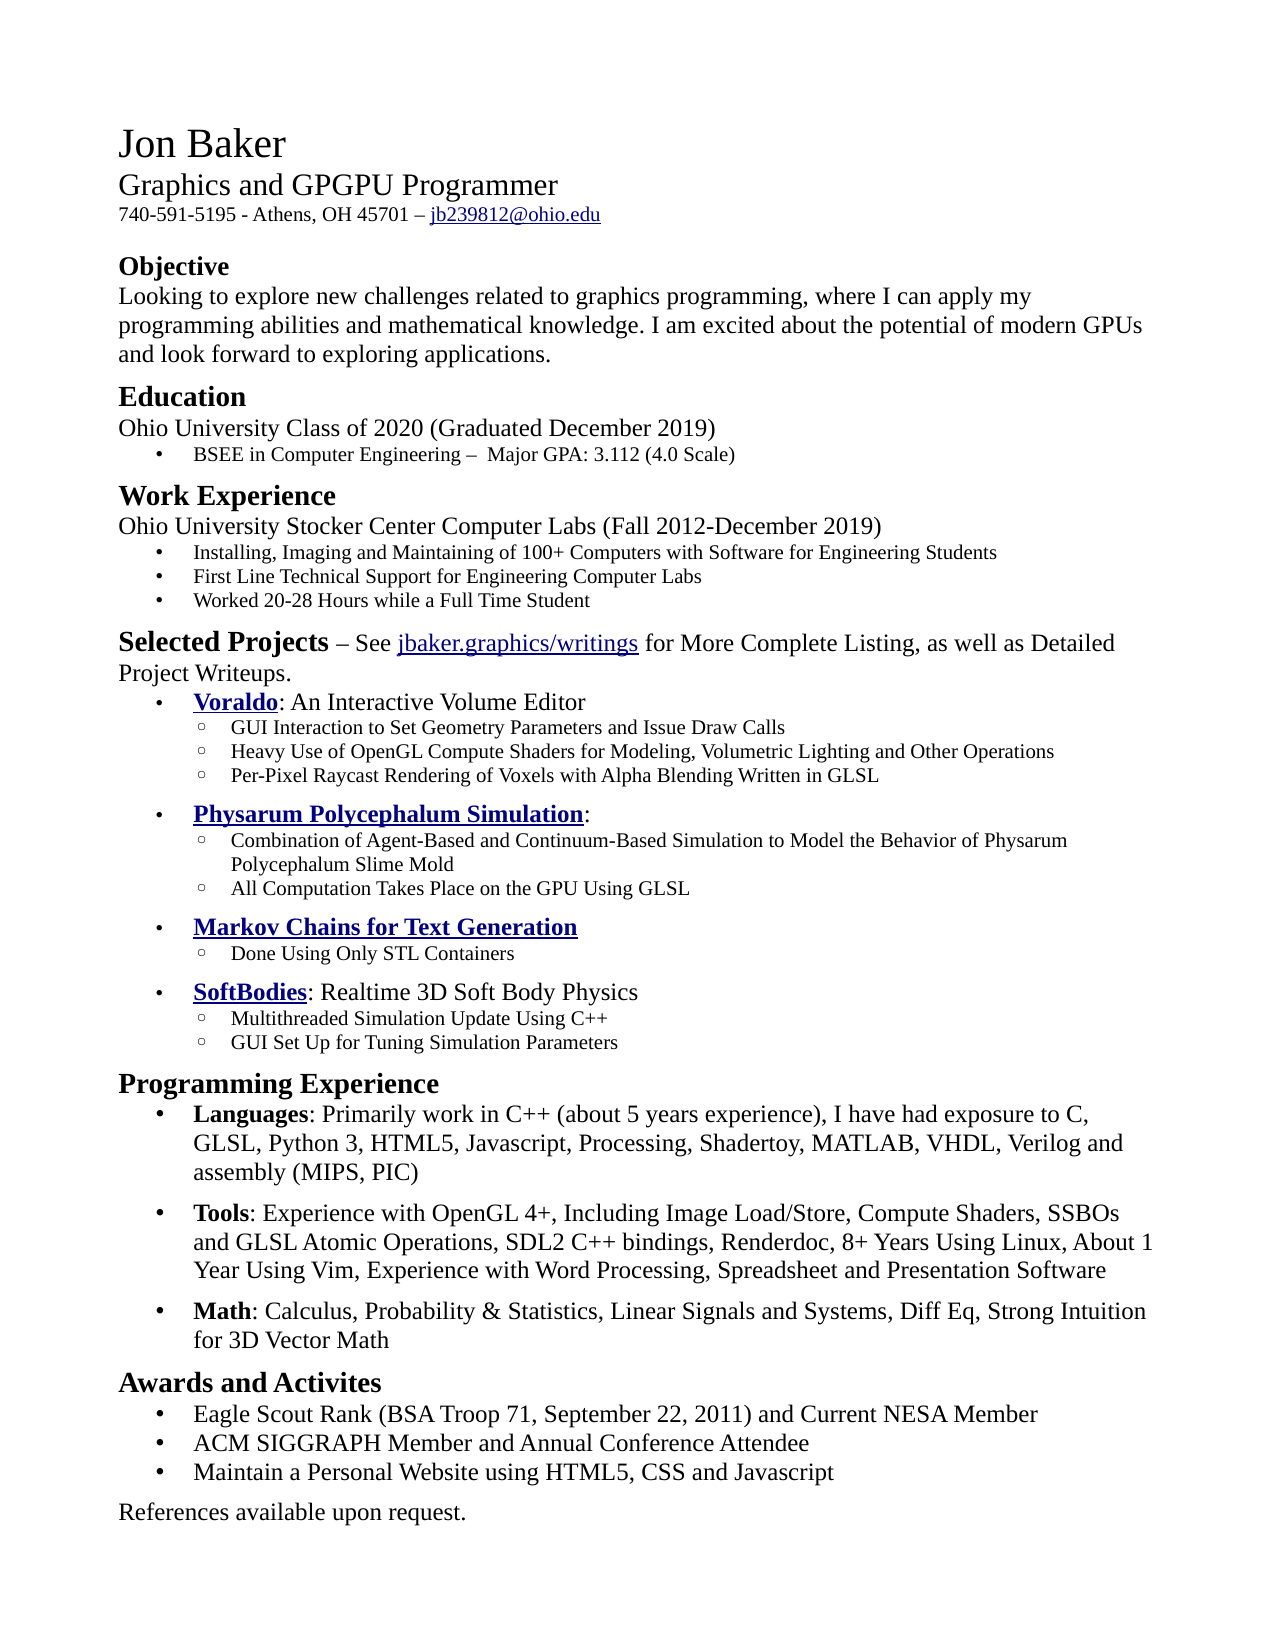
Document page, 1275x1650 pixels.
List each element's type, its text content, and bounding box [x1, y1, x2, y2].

list Per-Pixel Raycast Rendering of Voxels with Alpha Blending Written in GLSL [193, 763, 1157, 787]
text Ohio University Stocker Center Computer Labs (Fall 2012-December 2019) [118, 511, 1157, 540]
list Languages: Primarily work in C++ (about 5 years experience), I have had exposure to C, GLSL, Python 3, HTML5, Javascript, Processing, Shadertoy, MATLAB, VHDL, Verilog and assembly (MIPS, PIC) [156, 1099, 1157, 1186]
list BSEE in Computer Engineering – Major GPA: 3.112 (4.0 Scale) [156, 442, 1157, 466]
text 740-591-5195 - Athens, OH 45701 – jb239812@ohio.edu [118, 202, 1157, 226]
list Physarum Polycephalum Simulation: [156, 799, 1157, 828]
text Programming Experience [118, 1066, 1157, 1099]
list First Line Technical Support for Engineering Computer Labs [156, 564, 1157, 588]
list Voraldo: An Interactive Volume Editor [156, 687, 1157, 715]
text Ohio University Class of 2020 (Graduated December 2019) [118, 413, 1157, 442]
text Selected Projects – See jbaker.graphics/writings for More Complete Listing, as well as Detailed Project Writeups. [118, 624, 1157, 687]
list Maintain a Personal Website using HTML5, CSS and Javascript [156, 1457, 1157, 1485]
text Graphics and GPGPU Programmer [118, 166, 1157, 202]
list Worked 20-28 Hours while a Full Time Student [156, 588, 1157, 612]
text Awards and Activites [118, 1366, 1157, 1399]
list SoftBodies: Realtime 3D Soft Body Physics [156, 977, 1157, 1006]
list ACM SIGGRAPH Member and Annual Conference Attendee [156, 1428, 1157, 1457]
text References available upon request. [118, 1497, 1157, 1526]
text Work Experience [118, 478, 1157, 511]
list Heavy Use of OpenGL Compute Shaders for Modeling, Volumetric Lighting and Other Operations [193, 739, 1157, 763]
list Tools: Experience with OpenGL 4+, Including Image Load/Store, Compute Shaders, SSBOs and GLSL Atomic Operations, SDL2 C++ bindings, Renderdoc, 8+ Years Using Linux, About 1 Year Using Vim, Experience with Word Processing, Spreadsheet and Presentation Software [156, 1198, 1157, 1284]
list Eagle Scout Rank (BSA Troop 71, September 22, 2011) and Current NESA Member [156, 1399, 1157, 1428]
list GUI Set Up for Tuning Simulation Parameters [193, 1030, 1157, 1054]
text Looking to explore new challenges related to graphics programming, where I can apply my programming abilities and mathematical knowledge. I am excited about the potential of modern GPUs and look forward to exploring applications. [118, 281, 1157, 367]
text Jon Baker [118, 118, 1157, 166]
list Combination of Agent-Based and Continuum-Based Simulation to Model the Behavior of Physarum Polycephalum Slime Mold [193, 828, 1157, 876]
list Multithreaded Simulation Update Using C++ [193, 1006, 1157, 1030]
text Education [118, 379, 1157, 413]
list GUI Interaction to Set Geometry Parameters and Issue Draw Calls [193, 715, 1157, 739]
list Installing, Imaging and Maintaining of 100+ Computers with Software for Engineering Students [156, 540, 1157, 564]
list Math: Calculus, Probability & Statistics, Linear Signals and Systems, Diff Eq, Strong Intuition for 3D Vector Math [156, 1296, 1157, 1353]
text Objective [118, 250, 1157, 281]
list Done Using Only STL Containers [193, 941, 1157, 965]
list Markov Chains for Text Generation [156, 912, 1157, 941]
list All Computation Takes Place on the GPU Using GLSL [193, 876, 1157, 900]
